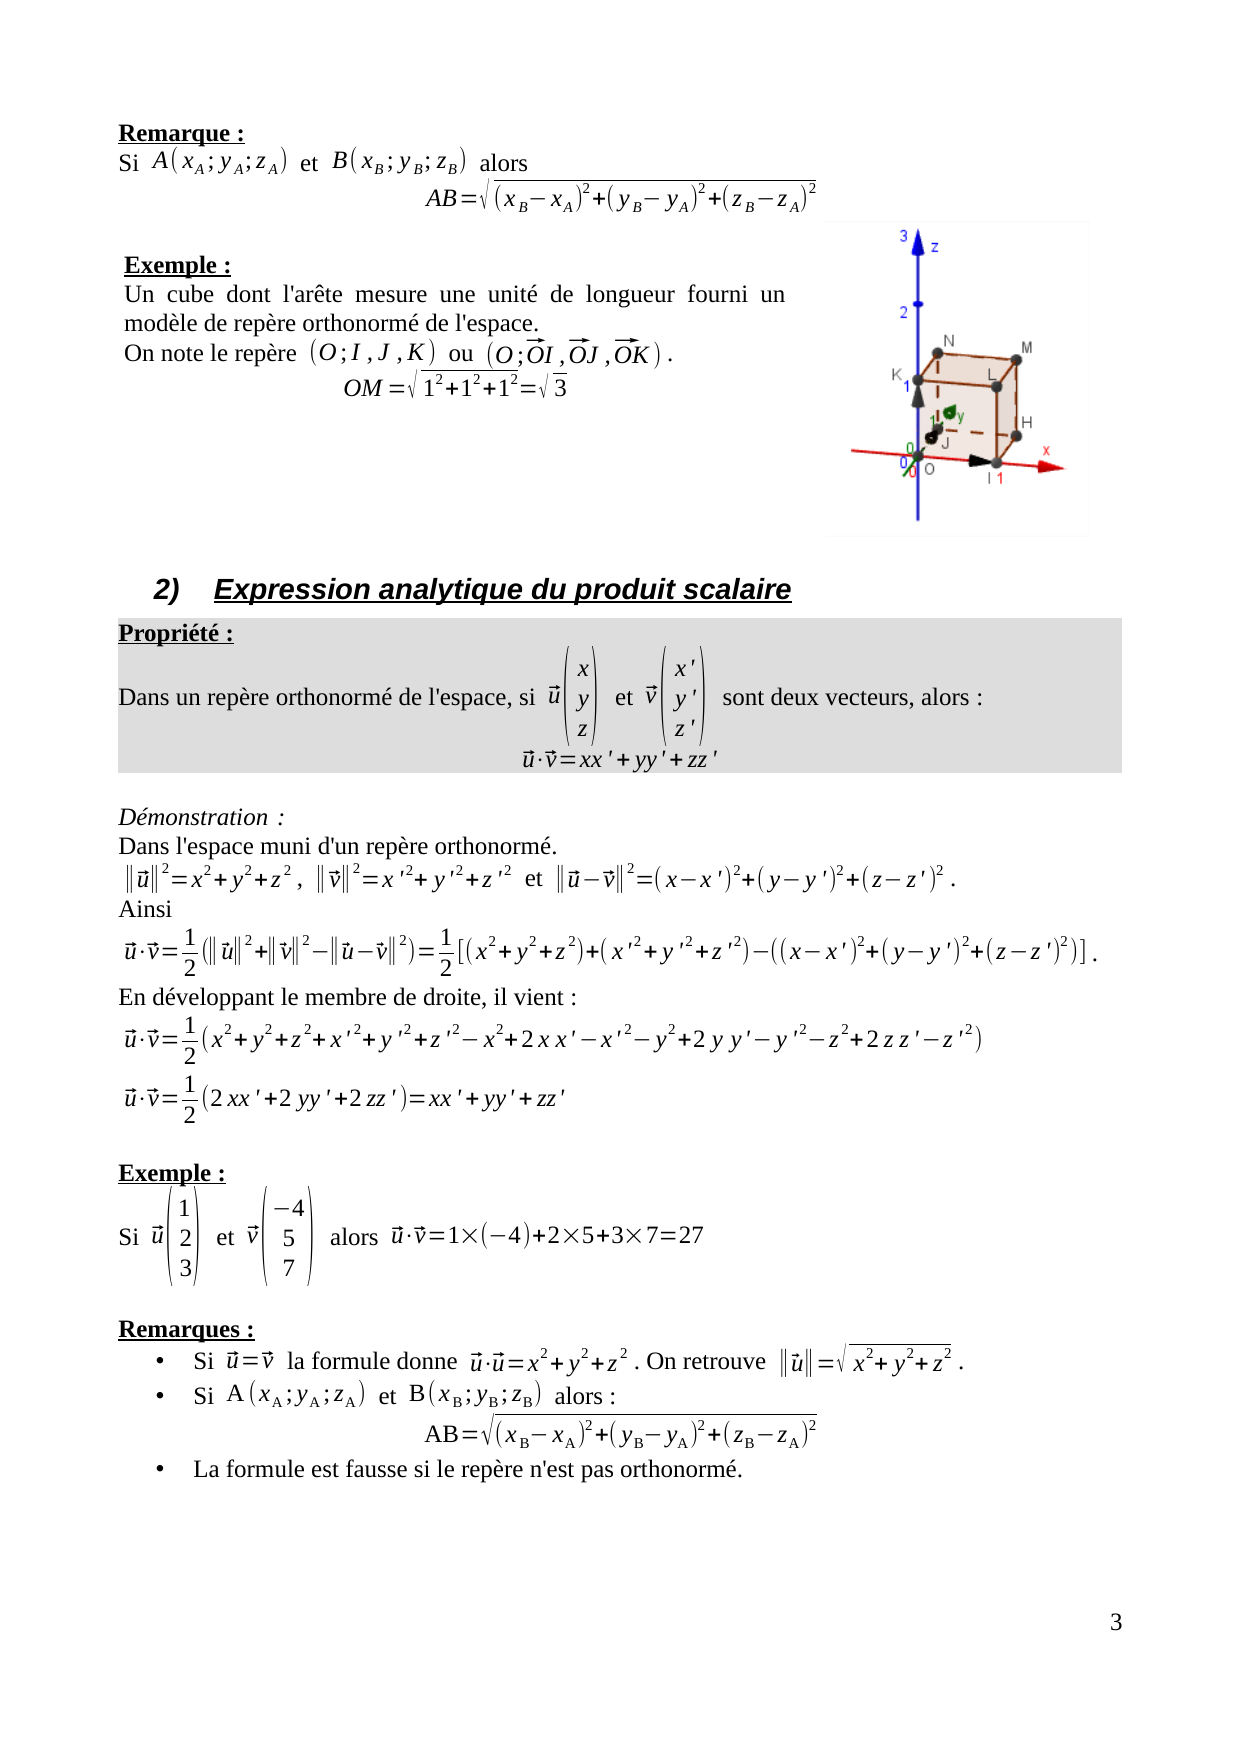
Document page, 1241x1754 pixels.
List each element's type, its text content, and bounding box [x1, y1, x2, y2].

text En développant le membre de droite, il vient : [118, 982, 1122, 1011]
text Dans un repère orthonormé de l'espace, si et sont deux vecteurs, alors : [118, 647, 1122, 746]
text Propriété : [118, 618, 1122, 647]
table_header [792, 216, 1123, 547]
subtitle Expression analytique du produit scalaire [153, 572, 1122, 606]
list Si et alors : [156, 1378, 1122, 1413]
text Si et alors [118, 1187, 1122, 1285]
text Exemple : [118, 1158, 1122, 1187]
text Remarque : [118, 118, 1122, 147]
text Démonstration : [118, 802, 1122, 831]
text Si et alors [118, 147, 1122, 178]
list La formule est fausse si le repère n'est pas orthonormé. [156, 1454, 1122, 1482]
picture [825, 221, 1090, 537]
text Dans l'espace muni d'un repère orthonormé. [118, 831, 1122, 859]
list Si la formule donne . On retrouve . [156, 1343, 1122, 1378]
table_header Exemple : Un cube dont l'arête mesure une unité de longueur fourni un modèle de repère orthonormé de l'espace. On note le repère ou . [118, 216, 792, 547]
text Remarques : [118, 1314, 1122, 1343]
text , et . [118, 859, 1122, 894]
text Ainsi . [118, 894, 1122, 982]
